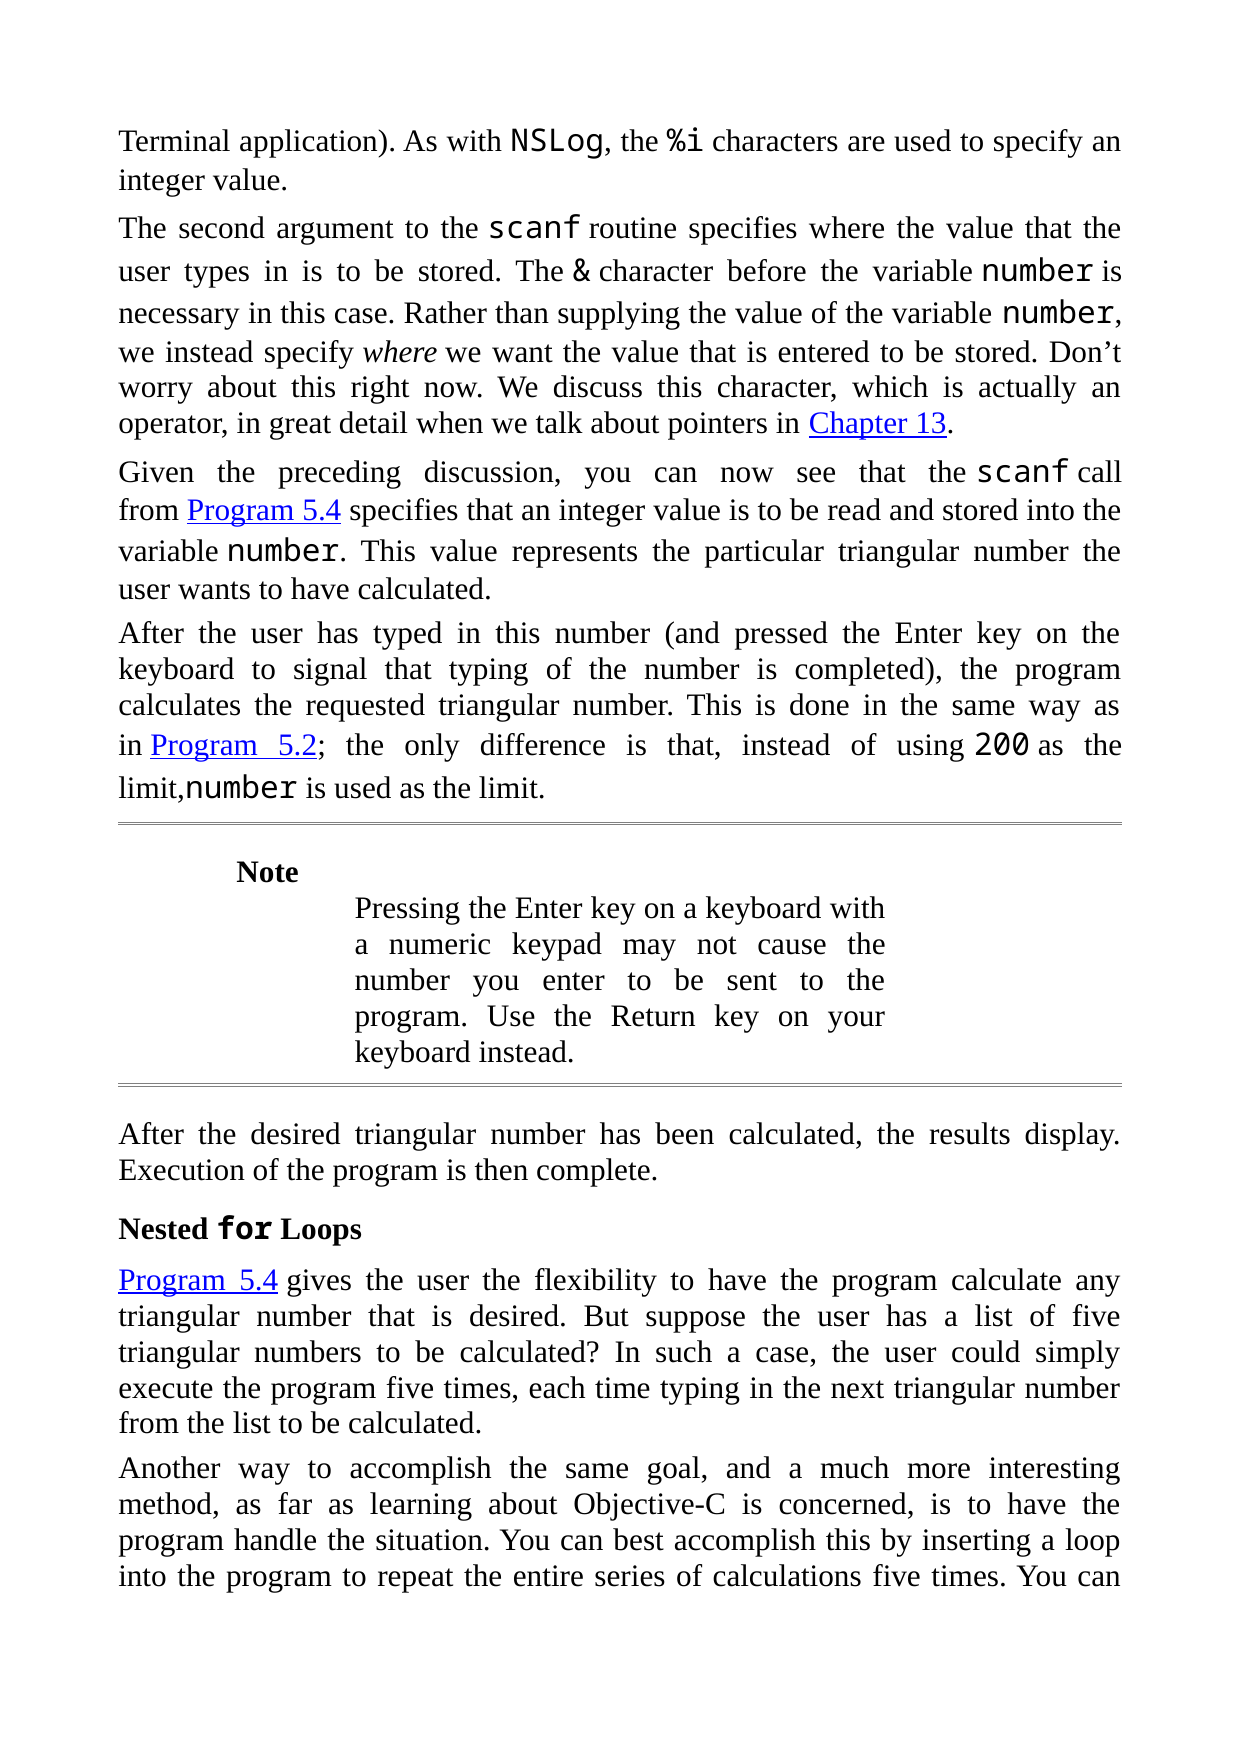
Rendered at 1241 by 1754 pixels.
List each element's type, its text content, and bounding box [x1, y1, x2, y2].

text Given the preceding discussion, you can now see that the scanf call from Program 5.4 specifies that an integer value is to be read and stored into the variable number. This value represents the particular triangular number the user wants to have calculated. [118, 449, 1122, 606]
text Nested for Loops [118, 1206, 1122, 1248]
text Pressing the Enter key on a keyboard with a numeric keypad may not cause the number you enter to be sent to the program. Use the Return key on your keyboard instead. [354, 889, 886, 1069]
text Terminal application). As with NSLog, the %i characters are used to specify an integer value. [118, 118, 1122, 197]
text After the user has typed in this number (and pressed the Enter key on the keyboard to signal that typing of the number is completed), the program calculates the requested triangular number. This is done in the same way as in Program 5.2; the only difference is that, instead of using 200 as the limit,number is used as the limit. [118, 614, 1122, 807]
text The second argument to the scanf routine specifies where the value that the user types in is to be stored. The & character before the variable number is necessary in this case. Rather than supplying the value of the variable number, we instead specify where we want the value that is entered to be stored. Don’t worry about this right now. We discuss this character, which is actually an operator, in great detail when we talk about pointers in Chapter 13. [118, 205, 1122, 441]
text Program 5.4 gives the user the flexibility to have the program calculate any triangular number that is desired. But suppose the user has a list of five triangular numbers to be calculated? In such a case, the user could simply execute the program five times, each time typing in the next triangular number from the list to be calculated. [118, 1261, 1122, 1441]
text Note [236, 853, 1004, 889]
text Another way to accomplish the same goal, and a much more interesting method, as far as learning about Objective-C is concerned, is to have the program handle the situation. You can best accomplish this by inserting a loop into the program to repeat the entire series of calculations five times. You can [118, 1449, 1122, 1593]
text After the desired triangular number has been calculated, the results display. Execution of the program is then complete. [118, 1115, 1122, 1187]
